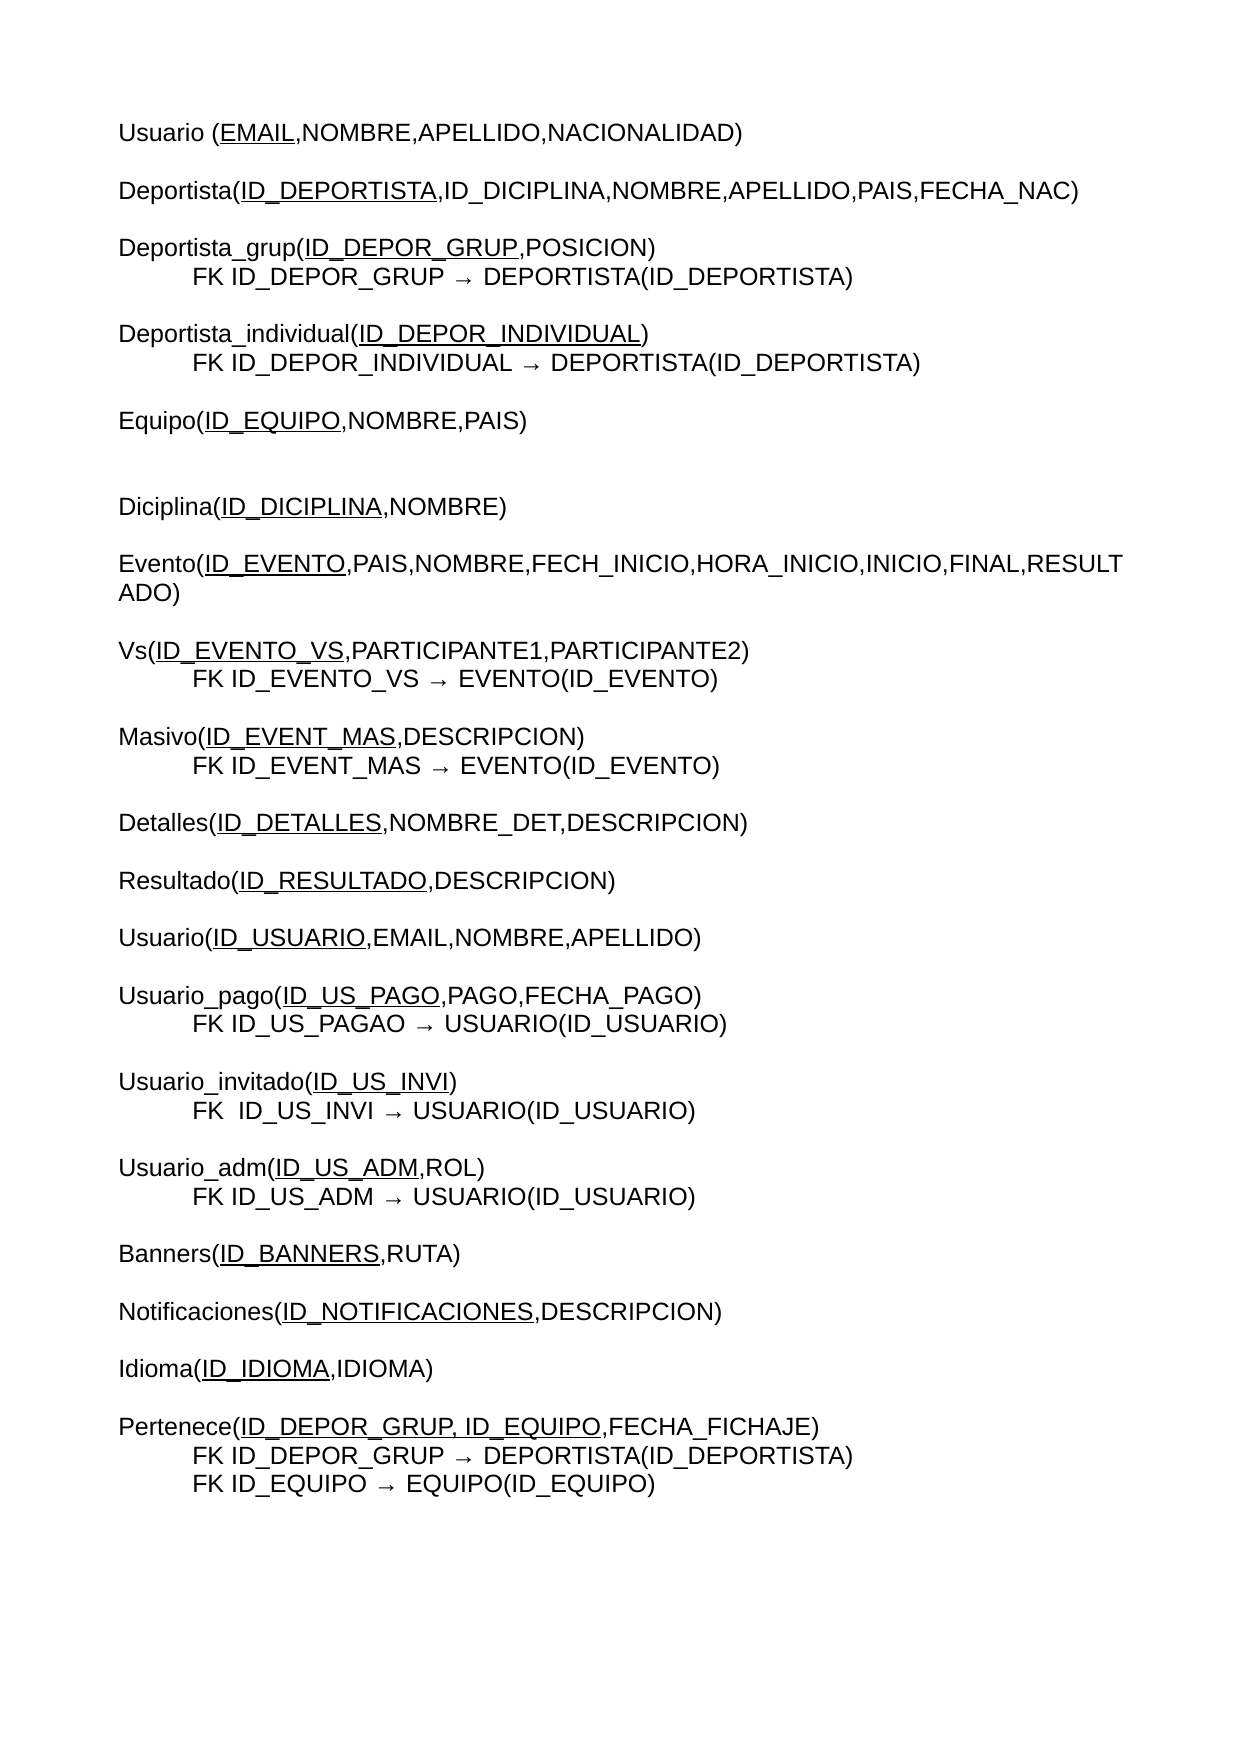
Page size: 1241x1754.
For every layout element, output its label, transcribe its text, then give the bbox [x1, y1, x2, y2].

text FK ID_DEPOR_INDIVIDUAL → DEPORTISTA(ID_DEPORTISTA) [118, 348, 1122, 377]
text Usuario_adm(ID_US_ADM,ROL) [118, 1153, 1122, 1182]
text FK ID_EVENTO_VS → EVENTO(ID_EVENTO) [118, 664, 1122, 693]
text Deportista_grup(ID_DEPOR_GRUP,POSICION) [118, 233, 1122, 262]
text Detalles(ID_DETALLES,NOMBRE_DET,DESCRIPCION) [118, 808, 1122, 837]
text FK ID_DEPOR_GRUP → DEPORTISTA(ID_DEPORTISTA) [118, 262, 1122, 291]
text FK ID_US_INVI → USUARIO(ID_USUARIO) [118, 1096, 1122, 1124]
text Usuario(ID_USUARIO,EMAIL,NOMBRE,APELLIDO) [118, 923, 1122, 952]
text Pertenece(ID_DEPOR_GRUP, ID_EQUIPO,FECHA_FICHAJE) [118, 1412, 1122, 1441]
text Idioma(ID_IDIOMA,IDIOMA) [118, 1354, 1122, 1383]
text Vs(ID_EVENTO_VS,PARTICIPANTE1,PARTICIPANTE2) [118, 636, 1122, 664]
text FK ID_US_ADM → USUARIO(ID_USUARIO) [118, 1182, 1122, 1211]
text Usuario_pago(ID_US_PAGO,PAGO,FECHA_PAGO) [118, 981, 1122, 1009]
text Equipo(ID_EQUIPO,NOMBRE,PAIS) [118, 406, 1122, 434]
text FK ID_EQUIPO → EQUIPO(ID_EQUIPO) [118, 1469, 1122, 1498]
text Banners(ID_BANNERS,RUTA) [118, 1239, 1122, 1268]
text Deportista(ID_DEPORTISTA,ID_DICIPLINA,NOMBRE,APELLIDO,PAIS,FECHA_NAC) [118, 176, 1122, 204]
text Evento(ID_EVENTO,PAIS,NOMBRE,FECH_INICIO,HORA_INICIO,INICIO,FINAL,RESULTADO) [118, 549, 1122, 607]
text FK ID_DEPOR_GRUP → DEPORTISTA(ID_DEPORTISTA) [118, 1441, 1122, 1469]
text Deportista_individual(ID_DEPOR_INDIVIDUAL) [118, 319, 1122, 348]
text Resultado(ID_RESULTADO,DESCRIPCION) [118, 866, 1122, 894]
text Masivo(ID_EVENT_MAS,DESCRIPCION) [118, 722, 1122, 751]
text FK ID_US_PAGAO → USUARIO(ID_USUARIO) [118, 1009, 1122, 1038]
text Notificaciones(ID_NOTIFICACIONES,DESCRIPCION) [118, 1297, 1122, 1326]
text FK ID_EVENT_MAS → EVENTO(ID_EVENTO) [118, 751, 1122, 779]
text Usuario_invitado(ID_US_INVI) [118, 1067, 1122, 1096]
text Usuario (EMAIL,NOMBRE,APELLIDO,NACIONALIDAD) [118, 118, 1122, 147]
text Diciplina(ID_DICIPLINA,NOMBRE) [118, 492, 1122, 521]
